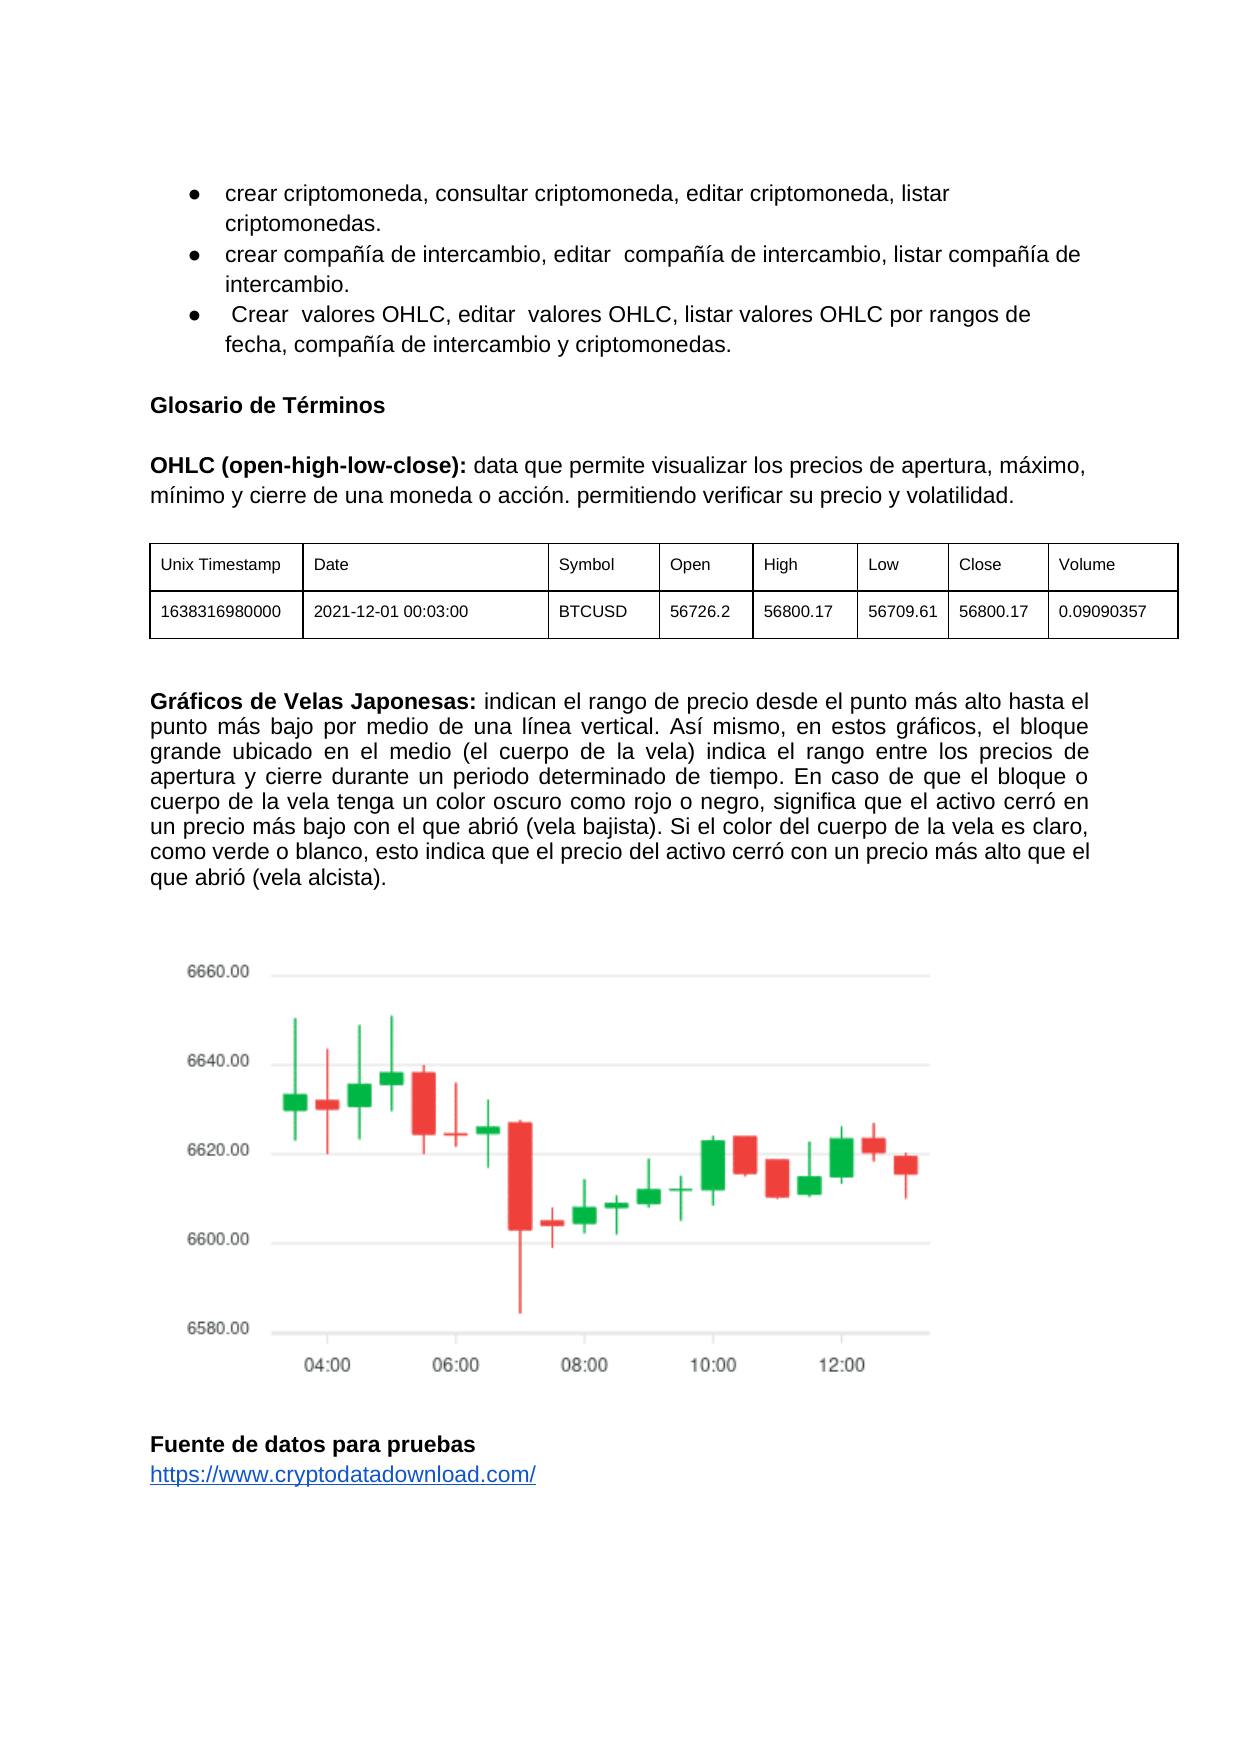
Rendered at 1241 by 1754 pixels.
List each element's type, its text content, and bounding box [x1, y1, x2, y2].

table_cell 56709.61 [858, 592, 948, 637]
table_header Unix Timestamp [151, 544, 302, 590]
table_cell 2021-12-01 00:03:00 [304, 592, 548, 637]
list crear compañía de intercambio, editar compañía de intercambio, listar compañía de intercambio. [187, 241, 1090, 297]
table_cell 56726.2 [660, 592, 752, 637]
table_header Low [858, 544, 948, 590]
text OHLC (open-high-low-close): data que permite visualizar los precios de apertura, máximo, mínimo y cierre de una moneda o acción. permitiendo verificar su precio y volatilidad. [150, 452, 1090, 509]
subtitle Gráficos de Velas Japonesas: indican el rango de precio desde el punto más alto hasta el punto más bajo por medio de una línea vertical. Así mismo, en estos gráficos, el bloque grande ubicado en el medio (el cuerpo de la vela) indica el rango entre los precios de apertura y cierre durante un periodo determinado de tiempo. En caso de que el bloque o cuerpo de la vela tenga un color oscuro como rojo o negro, significa que el activo cerró en un precio más bajo con el que abrió (vela bajista). Si el color del cuerpo de la vela es claro, como verde o blanco, esto indica que el precio del activo cerró con un precio más alto que el que abrió (vela alcista). [150, 689, 1090, 890]
table_header High [754, 544, 857, 590]
table_cell 56800.17 [949, 592, 1048, 637]
text https://www.cryptodatadownload.com/ [150, 1461, 1090, 1487]
table_cell 0.09090357 [1049, 592, 1177, 637]
table_cell BTCUSD [549, 592, 659, 637]
table_header Volume [1049, 544, 1177, 590]
table_header Open [660, 544, 752, 590]
table_header Date [304, 544, 548, 590]
list crear criptomoneda, consultar criptomoneda, editar criptomoneda, listar criptomonedas. [187, 180, 1090, 237]
table_cell 1638316980000 [151, 592, 302, 637]
table_header Symbol [549, 544, 659, 590]
text Glosario de Términos [150, 392, 1090, 418]
picture [150, 932, 963, 1397]
text Fuente de datos para pruebas [150, 1431, 1090, 1457]
list Crear valores OHLC, editar valores OHLC, listar valores OHLC por rangos de fecha, compañía de intercambio y criptomonedas. [187, 301, 1090, 358]
table_header Close [949, 544, 1048, 590]
table_cell 56800.17 [754, 592, 857, 637]
